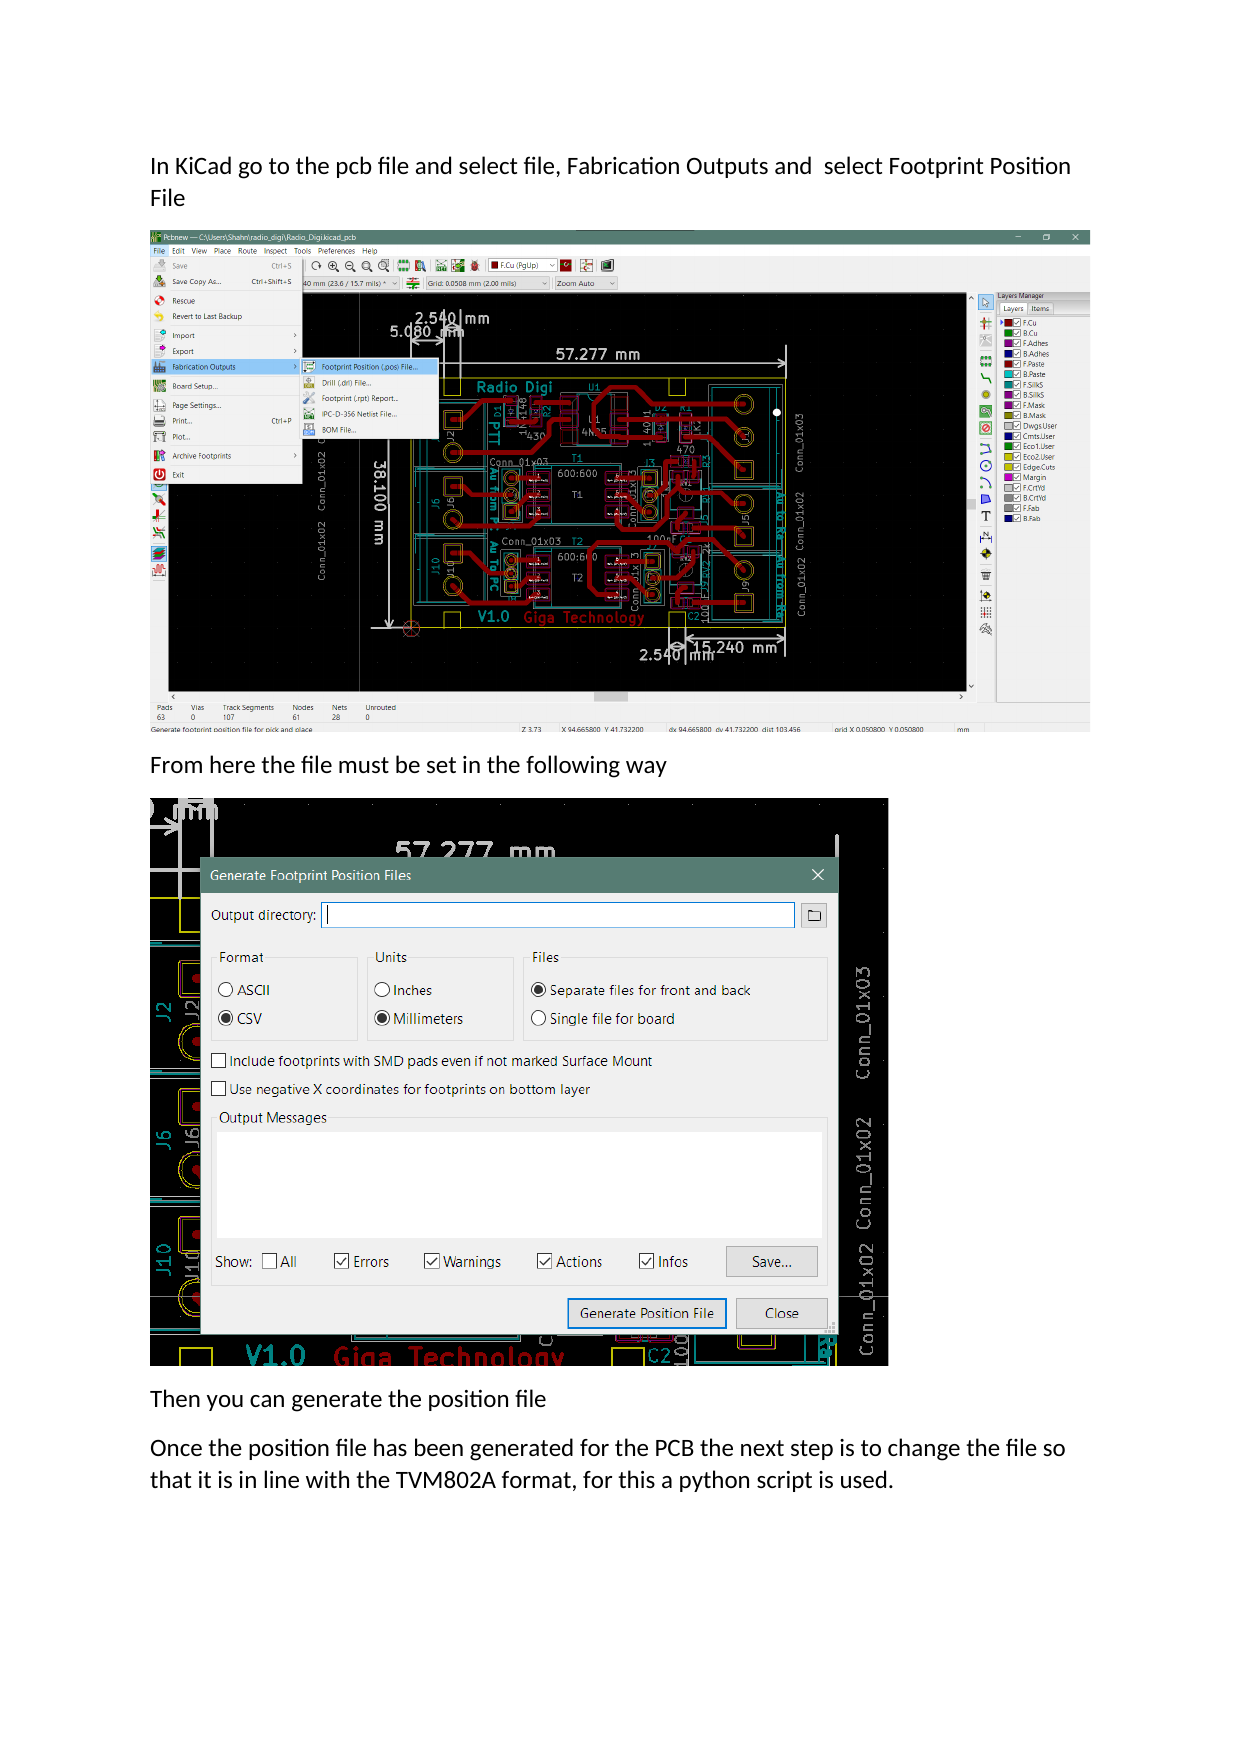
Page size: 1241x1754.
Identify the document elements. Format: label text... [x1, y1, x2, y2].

text Then you can generate the position file [150, 1383, 1090, 1414]
text Once the position file has been generated for the PCB the next step is to change the file so that it is in line with the TVM802A format, for this a python script is used. [150, 1432, 1090, 1494]
text In KiCad go to the pcb file and select file, Fabrication Outputs and select Footprint Position File [150, 150, 1090, 212]
picture [150, 798, 889, 1366]
picture [150, 230, 1091, 732]
text From here the file must be set in the following way [150, 749, 1090, 780]
